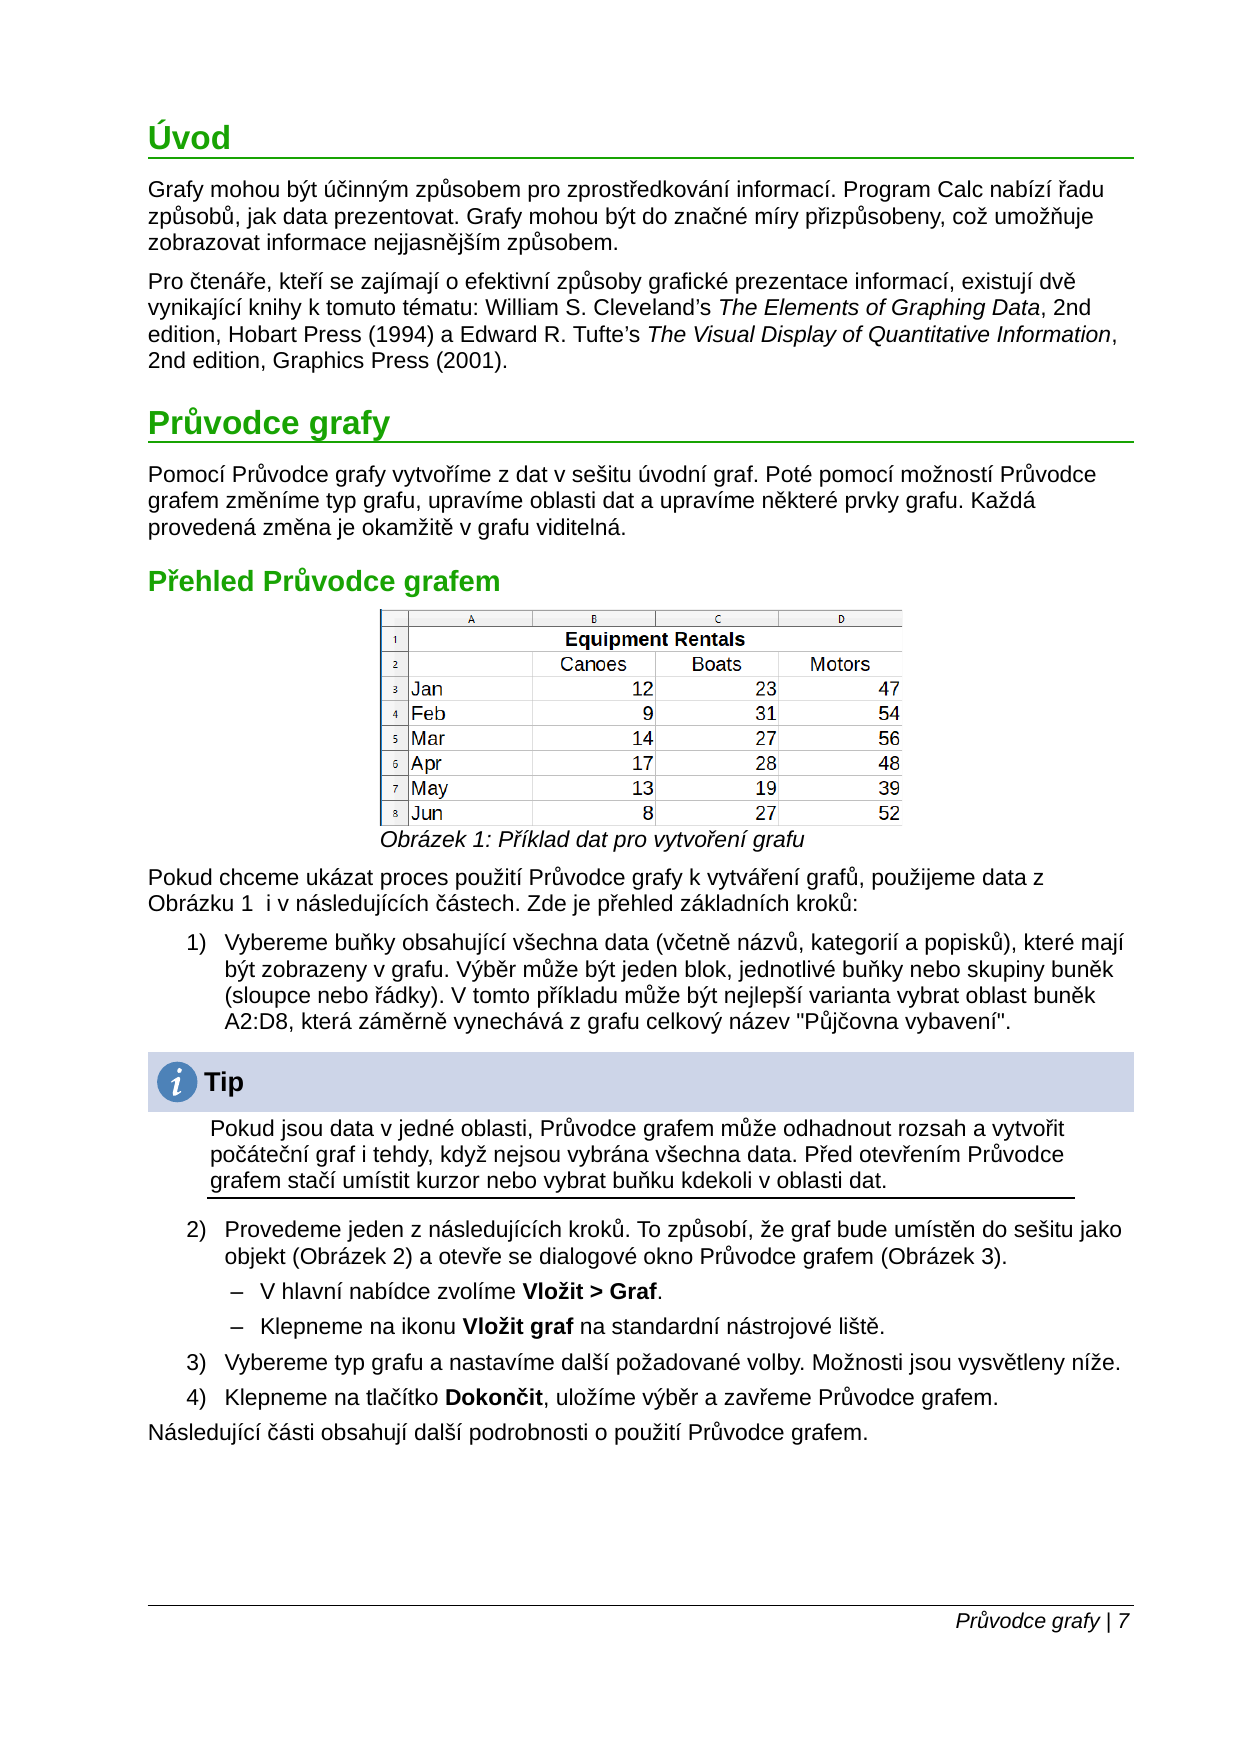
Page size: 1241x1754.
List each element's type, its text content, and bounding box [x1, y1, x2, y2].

list Provedeme jeden z následujících kroků. To způsobí, že graf bude umístěn do sešitu jako objekt (Obrázek 2) a otevře se dialogové okno Průvodce grafem (Obrázek 3). [207, 1216, 1134, 1269]
list Vybereme buňky obsahující všechna data (včetně názvů, kategorií a popisků), které mají být zobrazeny v grafu. Výběr může být jeden blok, jednotlivé buňky nebo skupiny buněk (sloupce nebo řádky). V tomto příkladu může být nejlepší varianta vybrat oblast buněk A2:D8, která záměrně vynechává z grafu celkový název "Půjčovna vybavení". [207, 929, 1134, 1034]
subtitle Průvodce grafy [148, 403, 1134, 441]
text Pokud jsou data v jedné oblasti, Průvodce grafem může odhadnout rozsah a vytvořit počáteční graf i tehdy, když nejsou vybrána všechna data. Před otevřením Průvodce grafem stačí umístit kurzor nebo vybrat buňku kdekoli v oblasti dat. [207, 1112, 1075, 1197]
list V hlavní nabídce zvolíme Vložit > Graf. [230, 1278, 1134, 1304]
list Vybereme typ grafu a nastavíme další požadované volby. Možnosti jsou vysvětleny níže. [207, 1348, 1134, 1375]
subtitle Tip [148, 1052, 1134, 1112]
list Klepneme na ikonu Vložit graf na standardní nástrojové liště. [230, 1313, 1134, 1339]
text Následující části obsahují další podrobnosti o použití Průvodce grafem. [148, 1419, 1134, 1445]
text Obrázek 1: Příklad dat pro vytvoření grafu [379, 826, 902, 852]
text Pro čtenáře, kteří se zajímají o efektivní způsoby grafické prezentace informací, existují dvě vynikající knihy k tomuto tématu: William S. Cleveland’s The Elements of Graphing Data, 2nd edition, Hobart Press (1994) a Edward R. Tufte’s The Visual Display of Quantitative Information, 2nd edition, Graphics Press (2001). [148, 268, 1134, 373]
text Pokud chceme ukázat proces použití Průvodce grafy k vytváření grafů, použijeme data z Obrázku 1 i v následujících částech. Zde je přehled základních kroků: [148, 864, 1134, 917]
picture [379, 609, 903, 826]
list Klepneme na tlačítko Dokončit, uložíme výběr a zavřeme Průvodce grafem. [207, 1384, 1134, 1410]
text Grafy mohou být účinným způsobem pro zprostředkování informací. Program Calc nabízí řadu způsobů, jak data prezentovat. Grafy mohou být do značné míry přizpůsobeny, což umožňuje zobrazovat informace nejjasnějším způsobem. [148, 176, 1134, 255]
text Pomocí Průvodce grafy vytvoříme z dat v sešitu úvodní graf. Poté pomocí možností Průvodce grafem změníme typ grafu, upravíme oblasti dat a upravíme některé prvky grafu. Každá provedená změna je okamžitě v grafu viditelná. [148, 461, 1134, 540]
subtitle Úvod [148, 118, 1134, 157]
subtitle Přehled Průvodce grafem [148, 564, 1134, 597]
